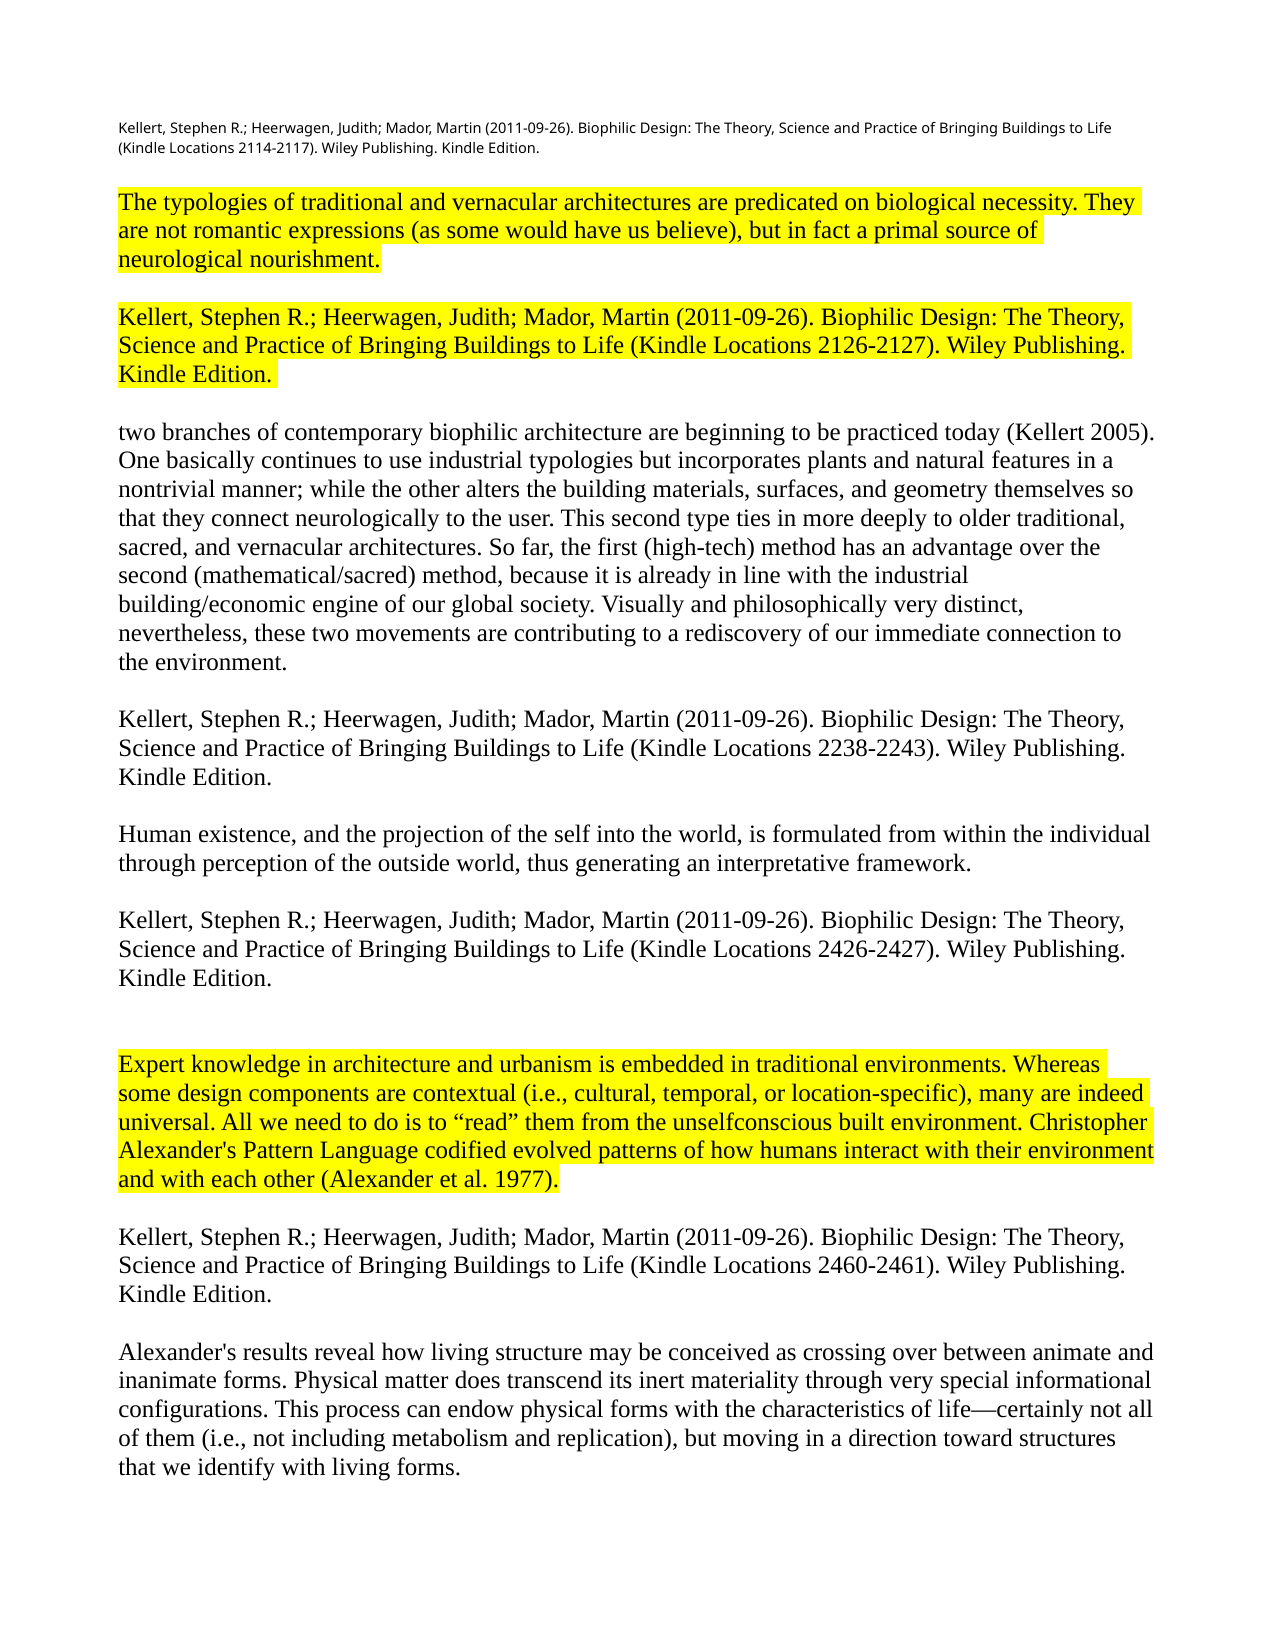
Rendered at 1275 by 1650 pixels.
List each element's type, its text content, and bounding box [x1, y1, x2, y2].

text two branches of contemporary biophilic architecture are beginning to be practiced today (Kellert 2005). One basically continues to use industrial typologies but incorporates plants and natural features in a nontrivial manner; while the other alters the building materials, surfaces, and geometry themselves so that they connect neurologically to the user. This second type ties in more deeply to older traditional, sacred, and vernacular architectures. So far, the first (high-tech) method has an advantage over the second (mathematical/sacred) method, because it is already in line with the industrial building/economic engine of our global society. Visually and philosophically very distinct, nevertheless, these two movements are contributing to a rediscovery of our immediate connection to the environment. [118, 417, 1157, 675]
text The typologies of traditional and vernacular architectures are predicated on biological necessity. They are not romantic expressions (as some would have us believe), but in fact a primal source of neurological nourishment. [118, 187, 1157, 273]
text Alexander's results reveal how living structure may be conceived as crossing over between animate and inanimate forms. Physical matter does transcend its inert materiality through very special informational configurations. This process can endow physical forms with the characteristics of life—certainly not all of them (i.e., not including metabolism and replication), but moving in a direction toward structures that we identify with living forms. [118, 1337, 1157, 1480]
text Human existence, and the projection of the self into the world, is formulated from within the individual through perception of the outside world, thus generating an interpretative framework. [118, 819, 1157, 877]
text Kellert, Stephen R.; Heerwagen, Judith; Mador, Martin (2011-09-26). Biophilic Design: The Theory, Science and Practice of Bringing Buildings to Life (Kindle Locations 2114-2117). Wiley Publishing. Kindle Edition. [118, 118, 1157, 158]
text Expert knowledge in architecture and urbanism is embedded in traditional environments. Whereas some design components are contextual (i.e., cultural, temporal, or location-specific), many are indeed universal. All we need to do is to “read” them from the unselfconscious built environment. Christopher Alexander's Pattern Language codified evolved patterns of how humans interact with their environment and with each other (Alexander et al. 1977). [118, 1049, 1157, 1193]
text Kellert, Stephen R.; Heerwagen, Judith; Mador, Martin (2011-09-26). Biophilic Design: The Theory, Science and Practice of Bringing Buildings to Life (Kindle Locations 2460-2461). Wiley Publishing. Kindle Edition. [118, 1222, 1157, 1308]
text Kellert, Stephen R.; Heerwagen, Judith; Mador, Martin (2011-09-26). Biophilic Design: The Theory, Science and Practice of Bringing Buildings to Life (Kindle Locations 2426-2427). Wiley Publishing. Kindle Edition. [118, 905, 1157, 992]
text Kellert, Stephen R.; Heerwagen, Judith; Mador, Martin (2011-09-26). Biophilic Design: The Theory, Science and Practice of Bringing Buildings to Life (Kindle Locations 2238-2243). Wiley Publishing. Kindle Edition. [118, 704, 1157, 790]
text Kellert, Stephen R.; Heerwagen, Judith; Mador, Martin (2011-09-26). Biophilic Design: The Theory, Science and Practice of Bringing Buildings to Life (Kindle Locations 2126-2127). Wiley Publishing. Kindle Edition. [118, 302, 1157, 388]
